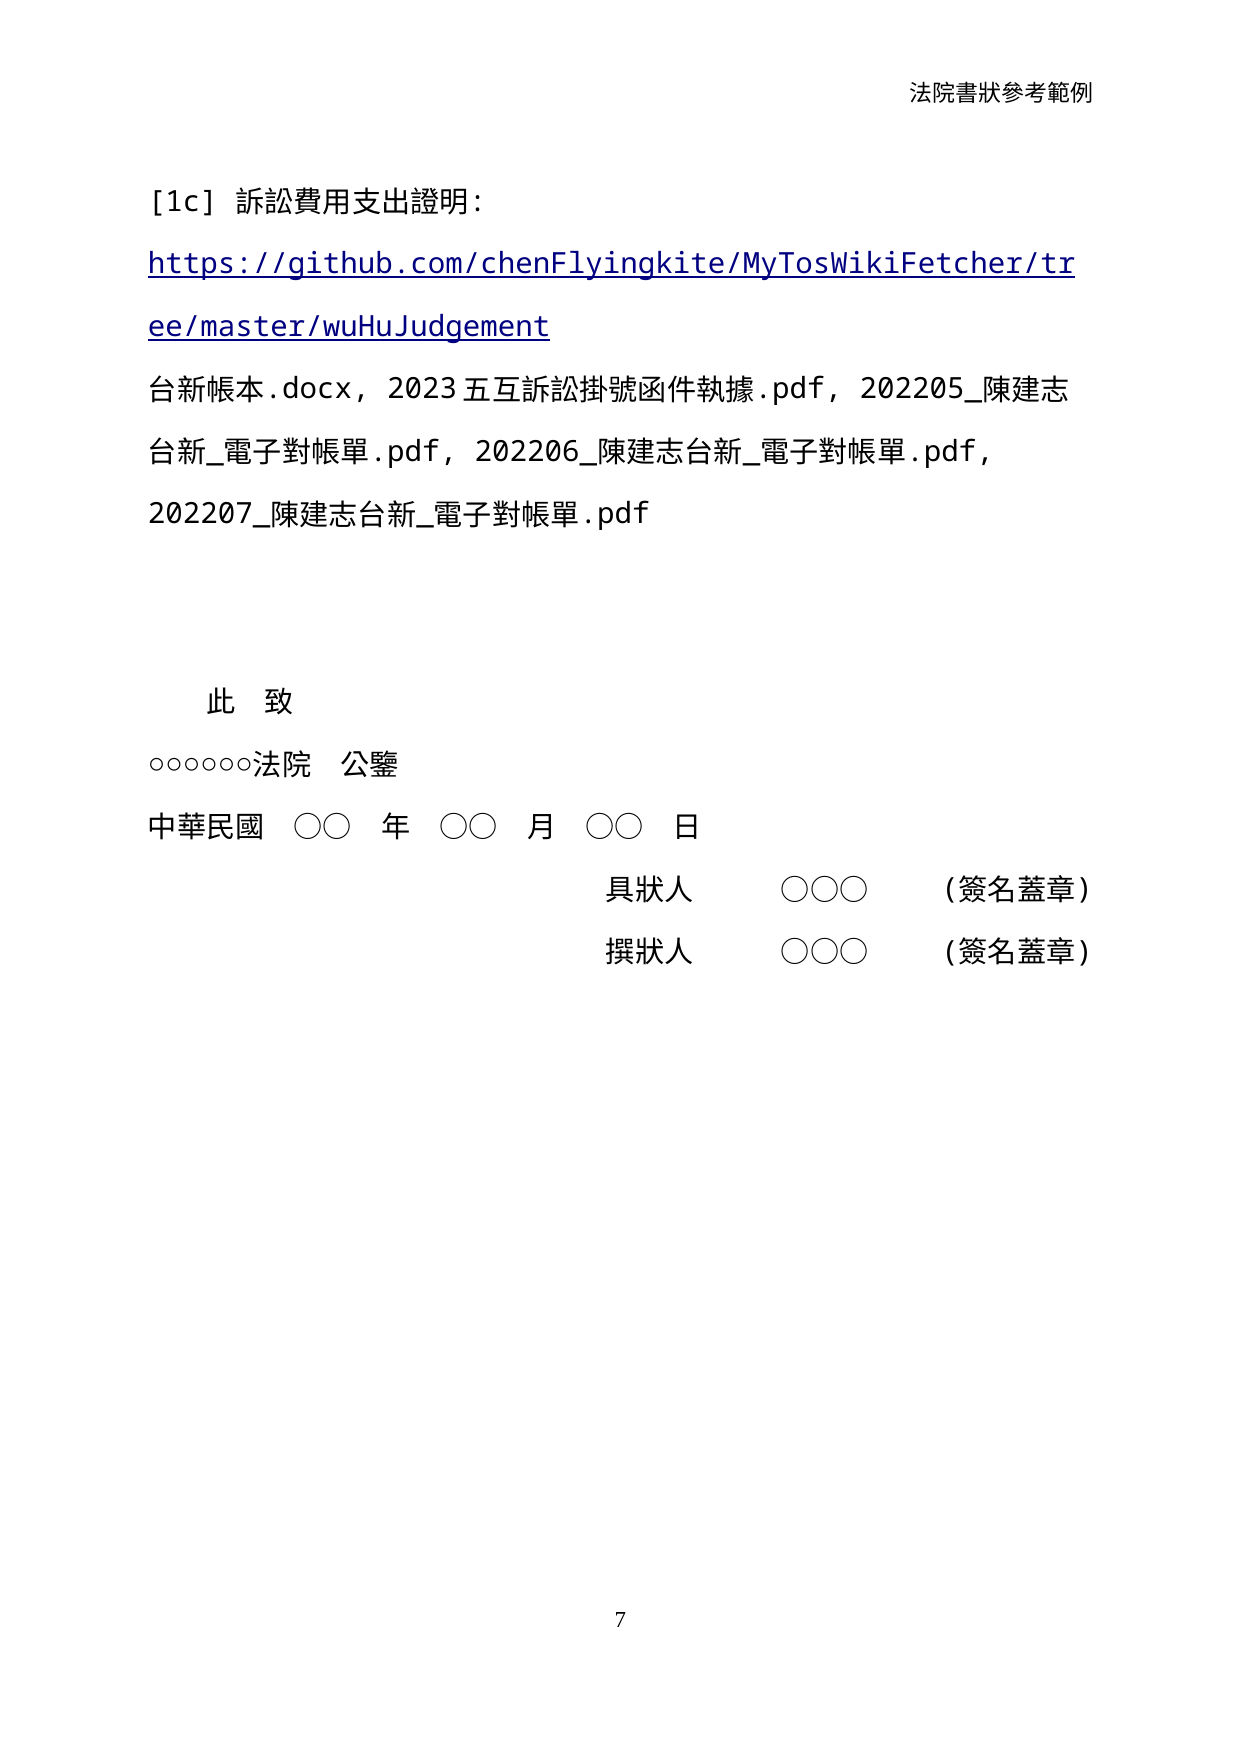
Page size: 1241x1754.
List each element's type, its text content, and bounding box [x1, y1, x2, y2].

text 台新帳本.docx, 2023五互訴訟掛號函件執據.pdf, 202205_陳建志台新_電子對帳單.pdf, 202206_陳建志台新_電子對帳單.pdf, 202207_陳建志台新_電子對帳單.pdf [148, 346, 1092, 533]
text 此 致 [148, 658, 1092, 721]
text [1c] 訴訟費用支出證明: https://github.com/chenFlyingkite/MyTosWikiFetcher/tree/master/wuHuJudgement [148, 158, 1092, 346]
text 中華民國 ○○ 年 ○○ 月 ○○ 日 [148, 783, 1092, 846]
text 具狀人 ○○○ (簽名蓋章) [148, 846, 1092, 908]
text 撰狀人 ○○○ (簽名蓋章) [148, 908, 1092, 971]
text ○○○○○○法院 公鑒 [148, 721, 1092, 783]
